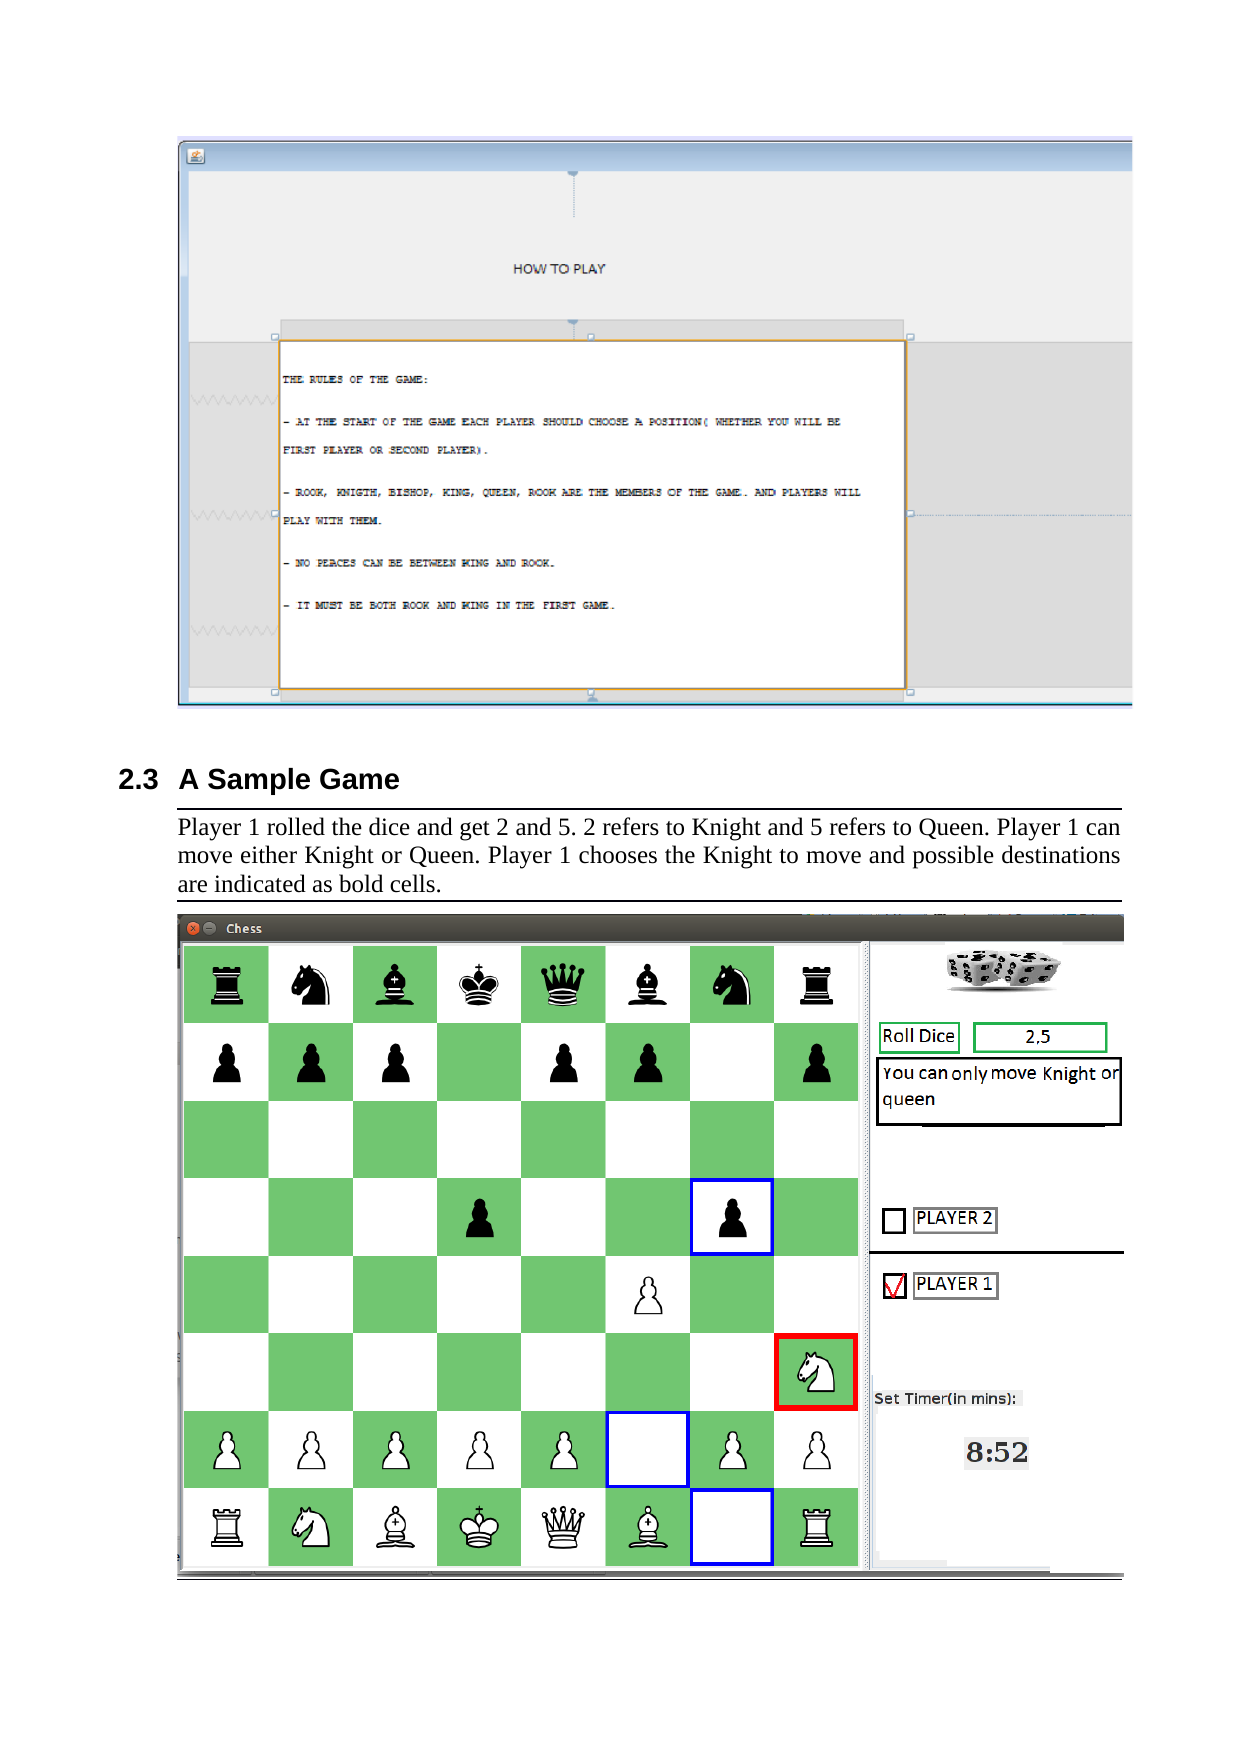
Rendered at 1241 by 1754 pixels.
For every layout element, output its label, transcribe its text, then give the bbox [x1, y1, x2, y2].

text Player 1 rolled the dice and get 2 and 5. 2 refers to Knight and 5 refers to Queen. Player 1 can move either Knight or Queen. Player 1 chooses the Knight to move and possible destinations are indicated as bold cells. [177, 810, 1122, 900]
picture [177, 136, 1137, 709]
subtitle A Sample Game [118, 762, 1122, 796]
picture [177, 914, 1124, 1577]
